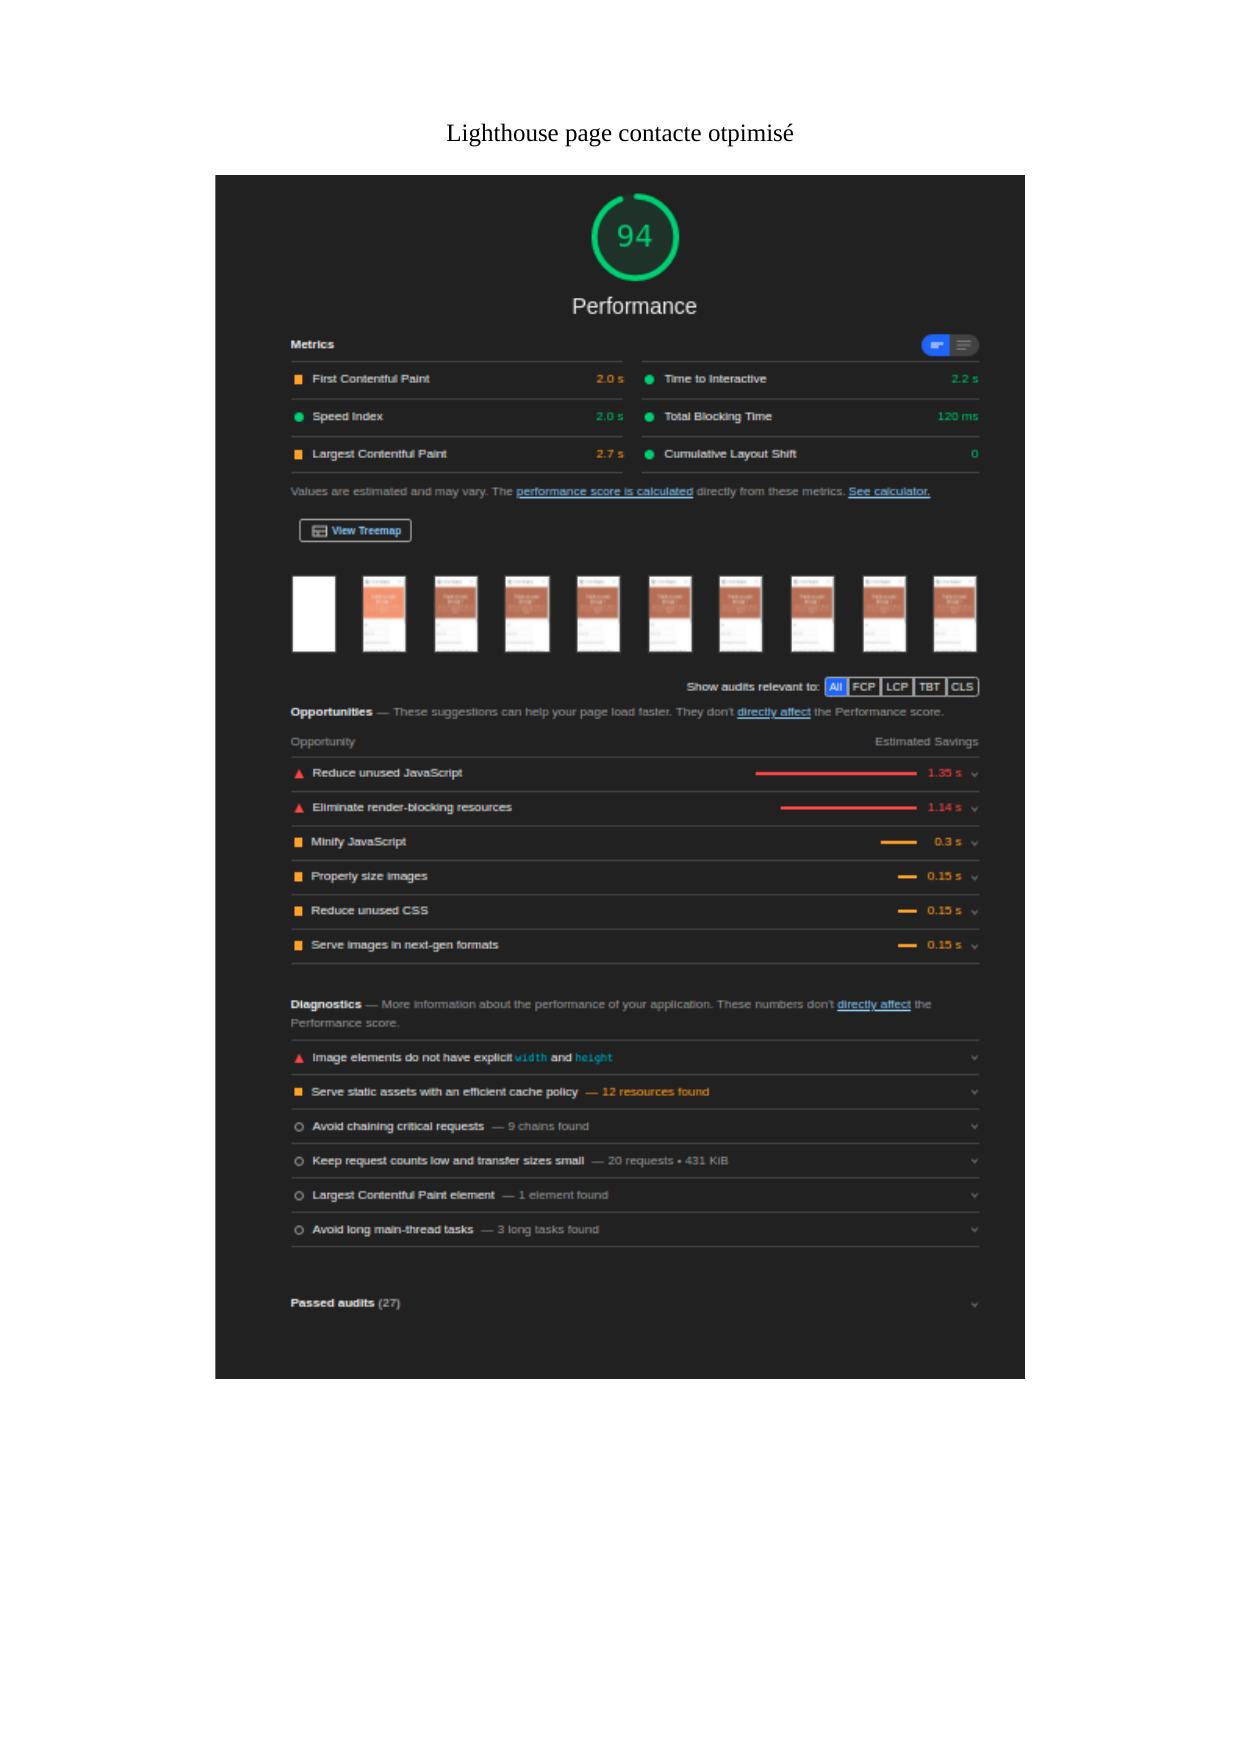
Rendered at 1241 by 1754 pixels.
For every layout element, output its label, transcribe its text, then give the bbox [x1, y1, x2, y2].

picture [215, 175, 1025, 1379]
text Lighthouse page contacte otpimisé [118, 118, 1122, 147]
